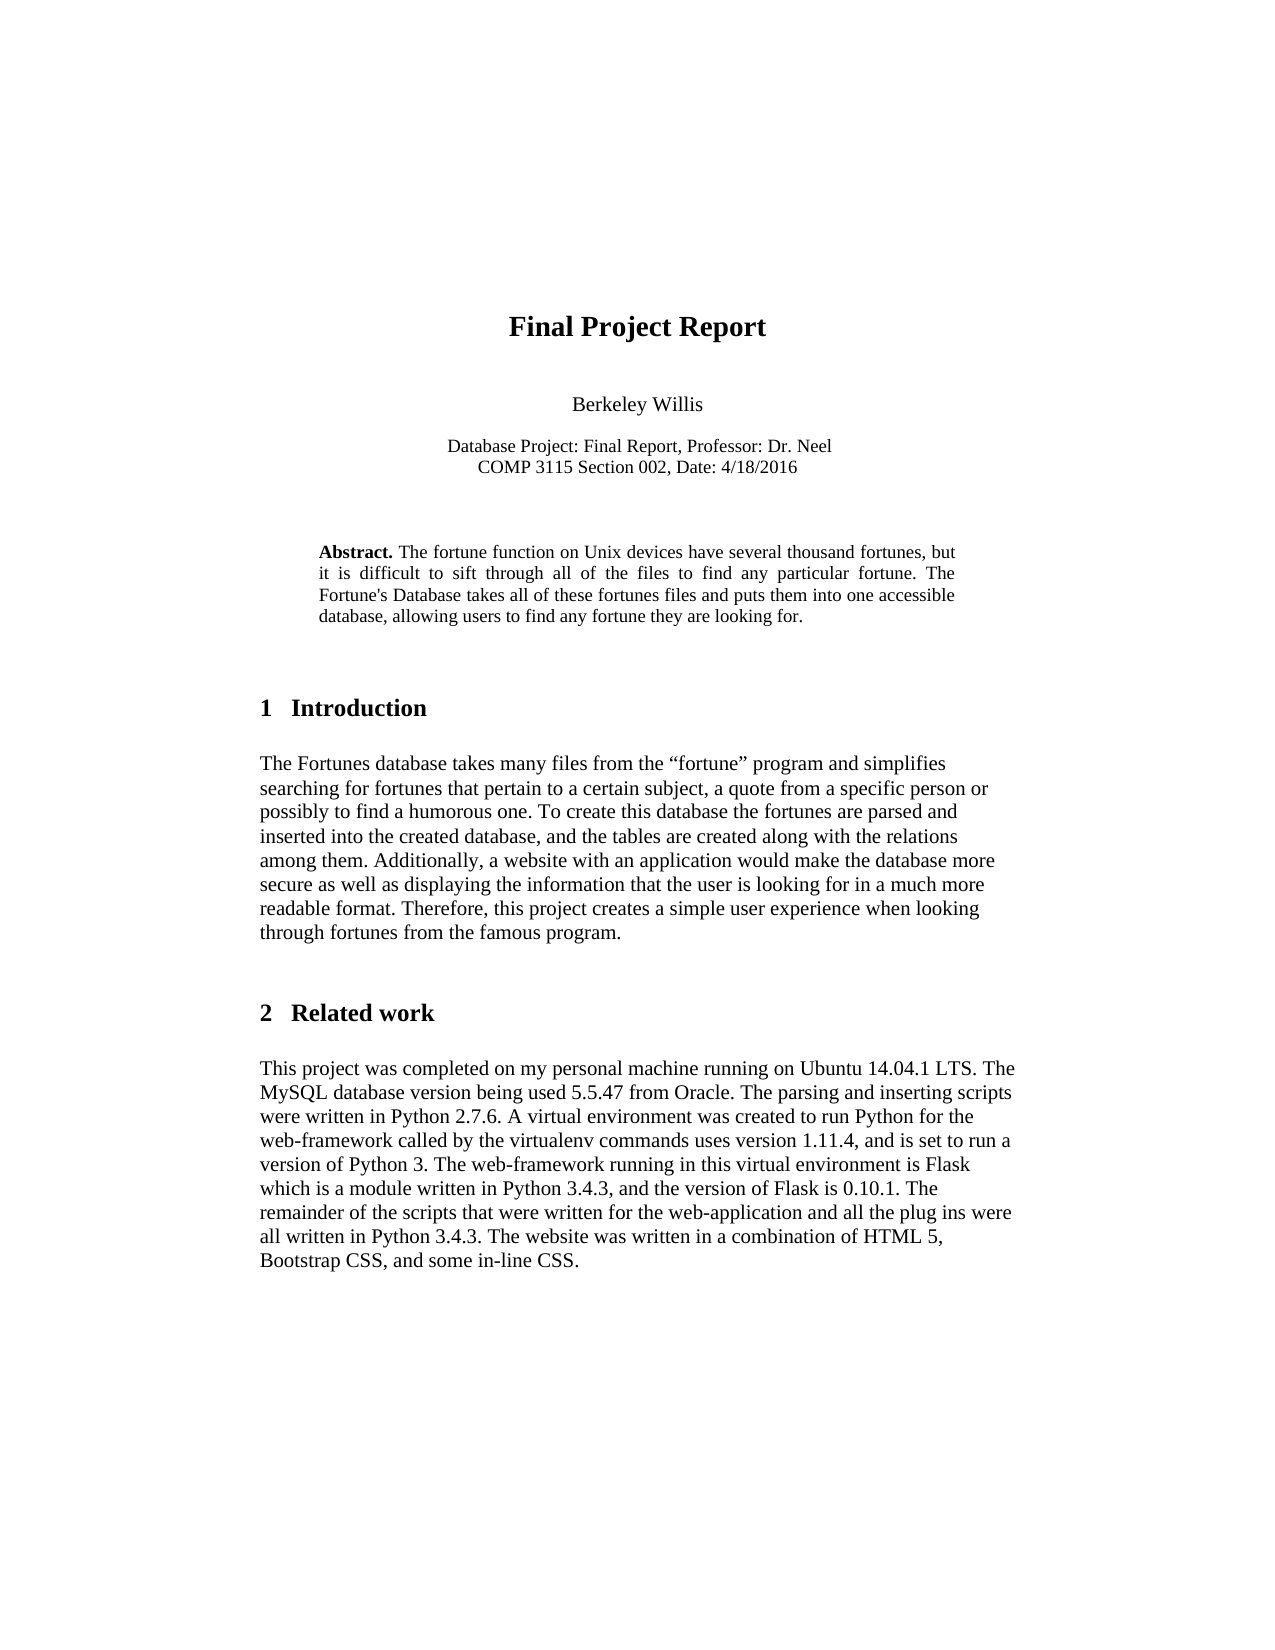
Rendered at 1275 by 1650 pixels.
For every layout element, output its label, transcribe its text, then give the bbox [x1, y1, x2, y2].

text Berkeley Willis [259, 392, 1016, 416]
text Database Project: Final Report, Professor: Dr. Neel [259, 435, 1016, 456]
text COMP 3115 Section 002, Date: 4/18/2016 [259, 456, 1016, 478]
text This project was completed on my personal machine running on Ubuntu 14.04.1 LTS. The MySQL database version being used 5.5.47 from Oracle. The parsing and inserting scripts were written in Python 2.7.6. A virtual environment was created to run Python for the web-framework called by the virtualenv commands uses version 1.11.4, and is set to run a version of Python 3. The web-framework running in this virtual environment is Flask which is a module written in Python 3.4.3, and the version of Flask is 0.10.1. The remainder of the scripts that were written for the web-application and all the plug ins were all written in Python 3.4.3. The website was written in a combination of HTML 5, Bootstrap CSS, and some in-line CSS. [259, 1056, 1016, 1272]
text Abstract. The fortune function on Unix devices have several thousand fortunes, but it is difficult to sift through all of the files to find any particular fortune. The Fortune's Database takes all of these fortunes files and puts them into one accessible database, allowing users to find any fortune they are looking for. [318, 541, 956, 627]
subtitle 1 Introduction [259, 693, 1016, 722]
text The Fortunes database takes many files from the “fortune” program and simplifies searching for fortunes that pertain to a certain subject, a quote from a specific person or possibly to find a humorous one. To create this database the fortunes are parsed and inserted into the created database, and the tables are created along with the relations among them. Additionally, a website with an application would make the database more secure as well as displaying the information that the user is looking for in a much more readable format. Therefore, this project creates a simple user experience when looking through fortunes from the famous program. [259, 751, 1016, 944]
title Final Project Report [259, 307, 1016, 344]
subtitle 2 Related work [259, 998, 1016, 1027]
